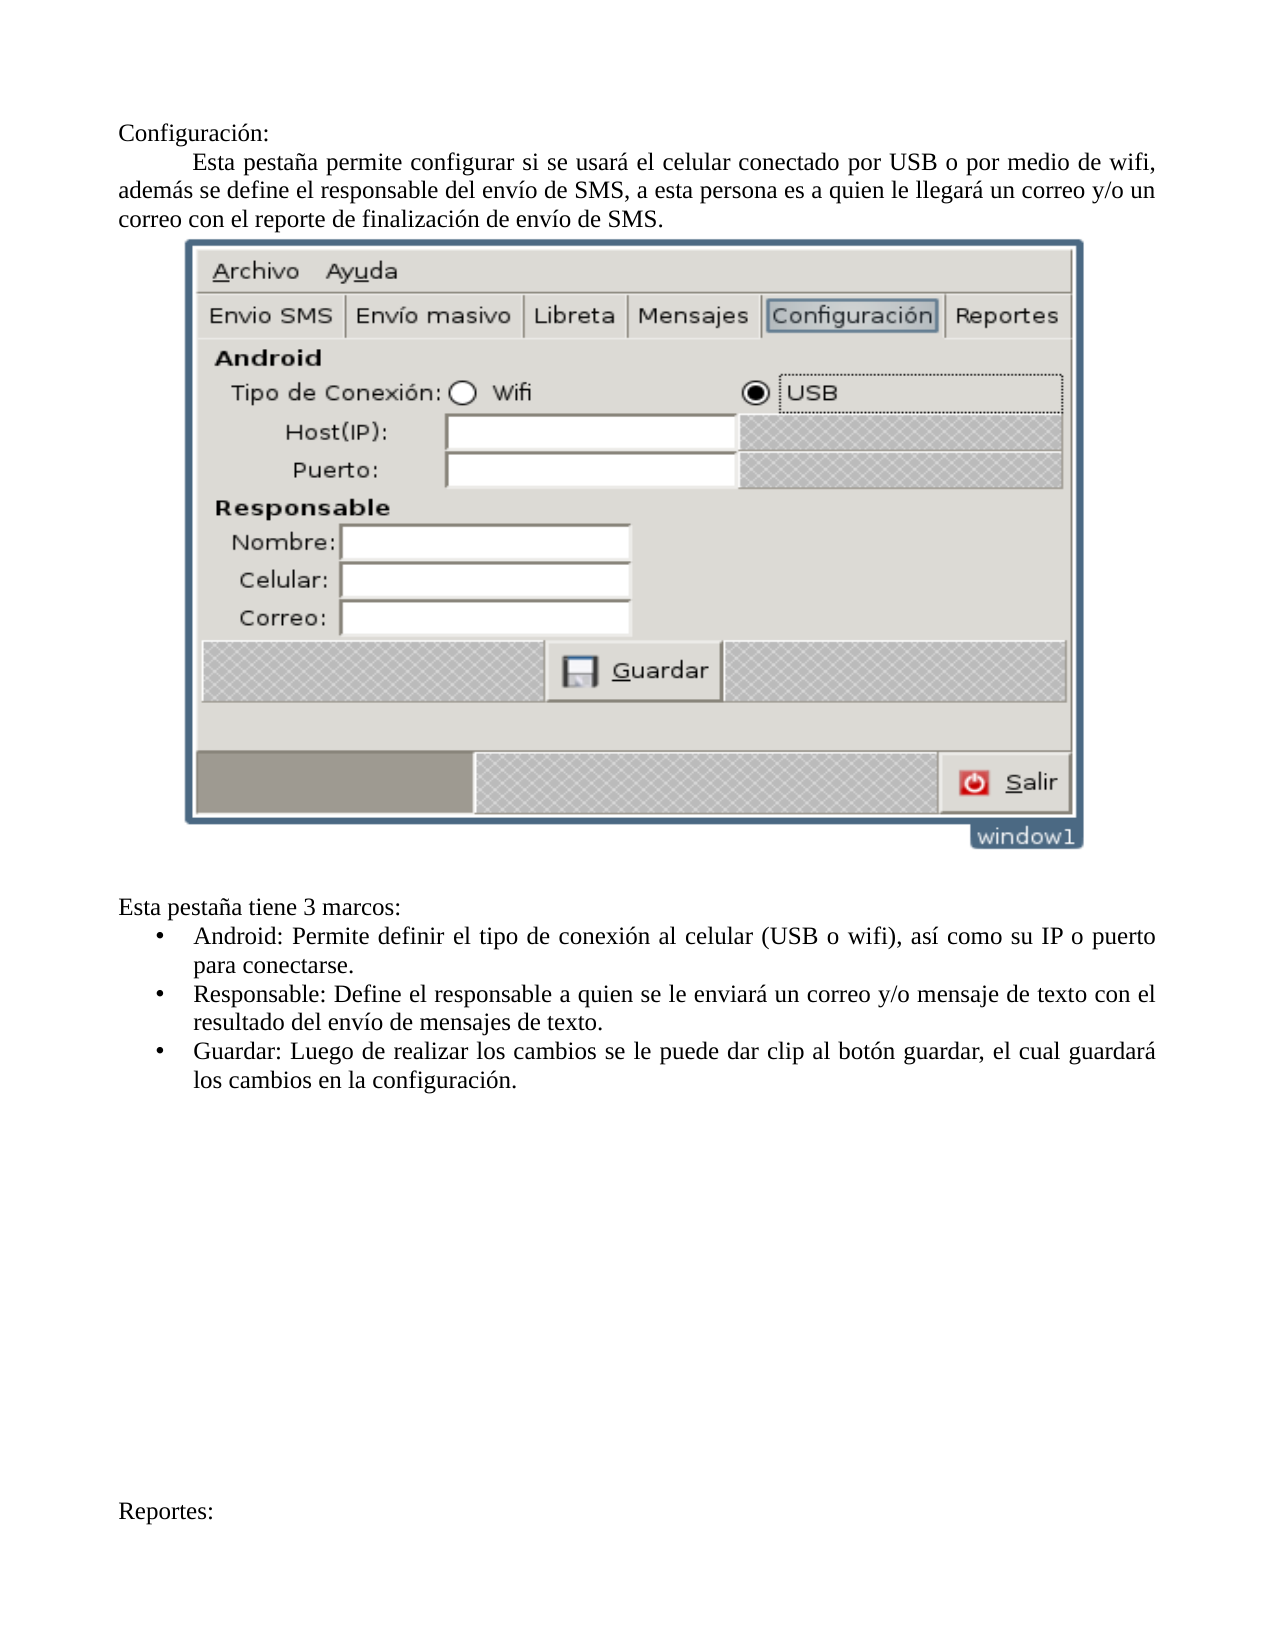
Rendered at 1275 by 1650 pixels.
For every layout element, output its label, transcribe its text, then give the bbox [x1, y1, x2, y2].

picture [178, 233, 1097, 864]
list Android: Permite definir el tipo de conexión al celular (USB o wifi), así como su IP o puerto para conectarse. [156, 921, 1157, 979]
text Esta pestaña permite configurar si se usará el celular conectado por USB o por medio de wifi, además se define el responsable del envío de SMS, a esta persona es a quien le llegará un correo y/o un correo con el reporte de finalización de envío de SMS. [118, 147, 1157, 233]
list Guardar: Luego de realizar los cambios se le puede dar clip al botón guardar, el cual guardará los cambios en la configuración. [156, 1036, 1157, 1094]
text Configuración: [118, 118, 1157, 147]
text Esta pestaña tiene 3 marcos: [118, 892, 1157, 921]
text Reportes: [118, 1496, 1157, 1525]
list Responsable: Define el responsable a quien se le enviará un correo y/o mensaje de texto con el resultado del envío de mensajes de texto. [156, 979, 1157, 1036]
